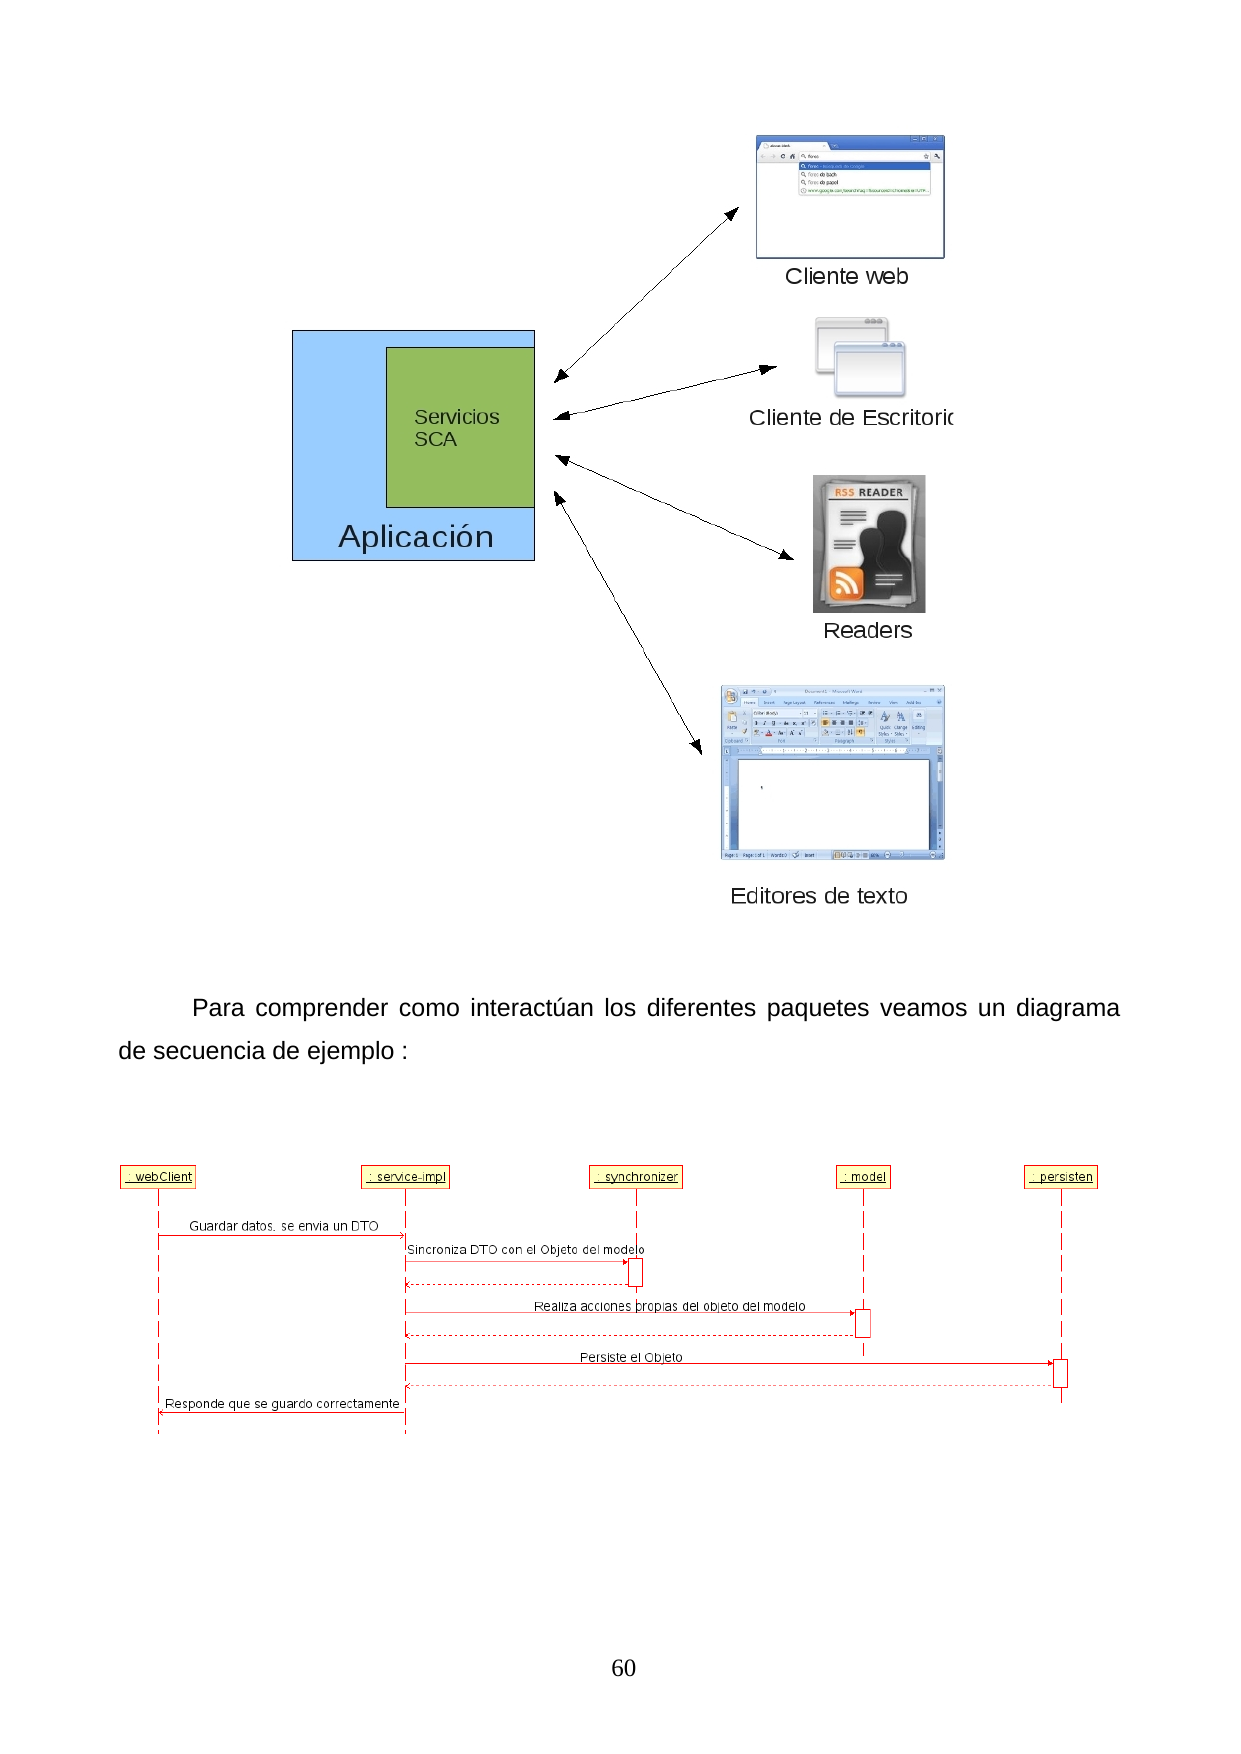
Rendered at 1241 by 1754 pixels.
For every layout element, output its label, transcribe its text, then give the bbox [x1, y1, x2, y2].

picture [277, 123, 954, 926]
text Para comprender como interactúan los diferentes paquetes veamos un diagrama de secuencia de ejemplo : [118, 993, 1122, 1064]
picture [119, 1137, 1121, 1489]
